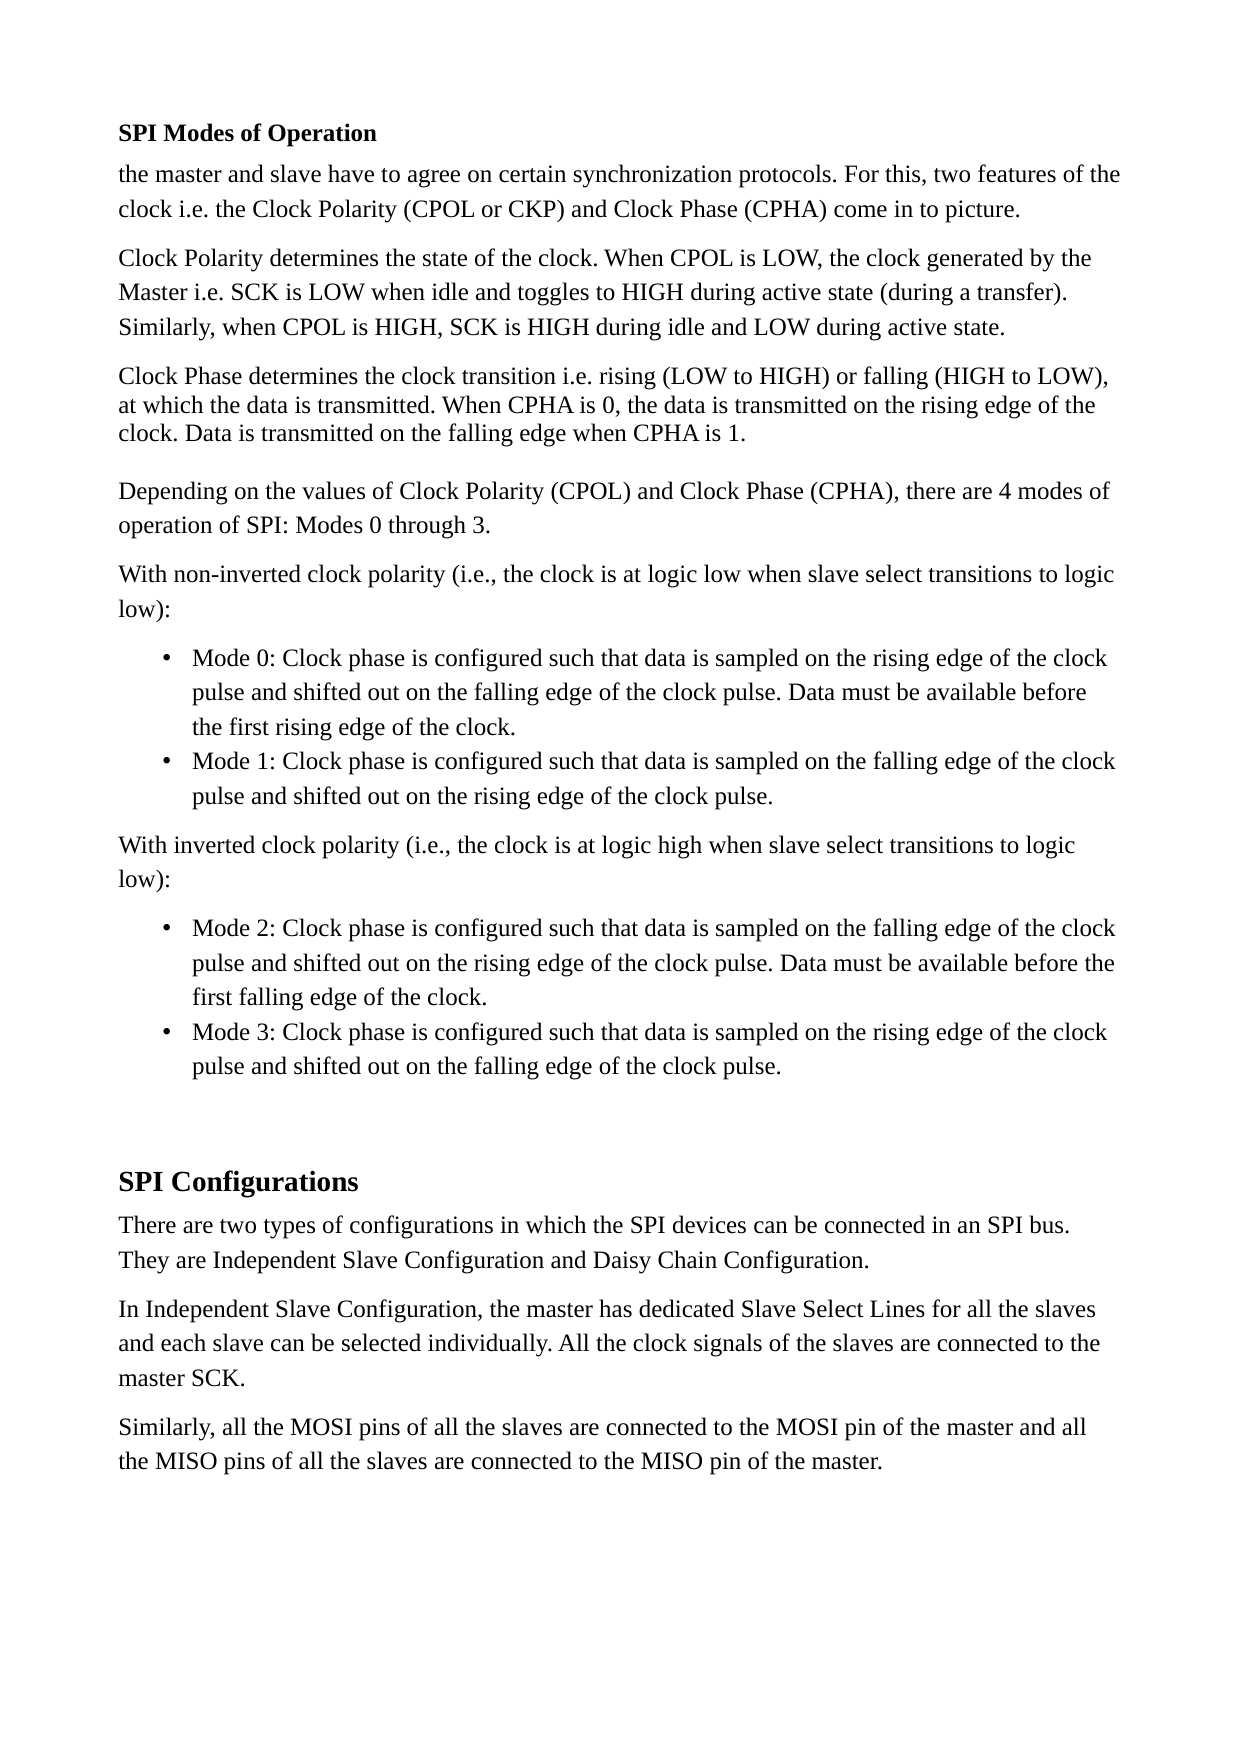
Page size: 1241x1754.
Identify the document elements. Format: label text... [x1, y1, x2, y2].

text Similarly, all the MOSI pins of all the slaves are connected to the MOSI pin of the master and all the MISO pins of all the slaves are connected to the MISO pin of the master. [118, 1412, 1122, 1475]
list Mode 2: Clock phase is configured such that data is sampled on the falling edge of the clock pulse and shifted out on the rising edge of the clock pulse. Data must be available before the first falling edge of the clock. [162, 913, 1122, 1011]
subtitle SPI Configurations [118, 1164, 1122, 1198]
text In Independent Slave Configuration, the master has dedicated Slave Select Lines for all the slaves and each slave can be selected individually. All the clock signals of the slaves are connected to the master SCK. [118, 1294, 1122, 1391]
list Mode 3: Clock phase is configured such that data is sampled on the rising edge of the clock pulse and shifted out on the falling edge of the clock pulse. [162, 1017, 1122, 1080]
text Depending on the values of Clock Polarity (CPOL) and Clock Phase (CPHA), there are 4 modes of operation of SPI: Modes 0 through 3. [118, 476, 1122, 539]
text Clock Phase determines the clock transition i.e. rising (LOW to HIGH) or falling (HIGH to LOW), at which the data is transmitted. When CPHA is 0, the data is transmitted on the rising edge of the clock. Data is transmitted on the falling edge when CPHA is 1. [118, 361, 1122, 447]
list Mode 0: Clock phase is configured such that data is sampled on the rising edge of the clock pulse and shifted out on the falling edge of the clock pulse. Data must be available before the first rising edge of the clock. [162, 643, 1122, 741]
list Mode 1: Clock phase is configured such that data is sampled on the falling edge of the clock pulse and shifted out on the rising edge of the clock pulse. [162, 746, 1122, 810]
text the master and slave have to agree on certain synchronization protocols. For this, two features of the clock i.e. the Clock Polarity (CPOL or CKP) and Clock Phase (CPHA) come in to picture. [118, 159, 1122, 223]
subtitle SPI Modes of Operation [118, 118, 1122, 147]
text With inverted clock polarity (i.e., the clock is at logic high when slave select transitions to logic low): [118, 830, 1122, 893]
text Clock Polarity determines the state of the clock. When CPOL is LOW, the clock generated by the Master i.e. SCK is LOW when idle and toggles to HIGH during active state (during a transfer). Similarly, when CPOL is HIGH, SCK is HIGH during idle and LOW during active state. [118, 243, 1122, 341]
text With non-inverted clock polarity (i.e., the clock is at logic low when slave select transitions to logic low): [118, 559, 1122, 623]
text There are two types of configurations in which the SPI devices can be connected in an SPI bus. They are Independent Slave Configuration and Daisy Chain Configuration. [118, 1210, 1122, 1273]
